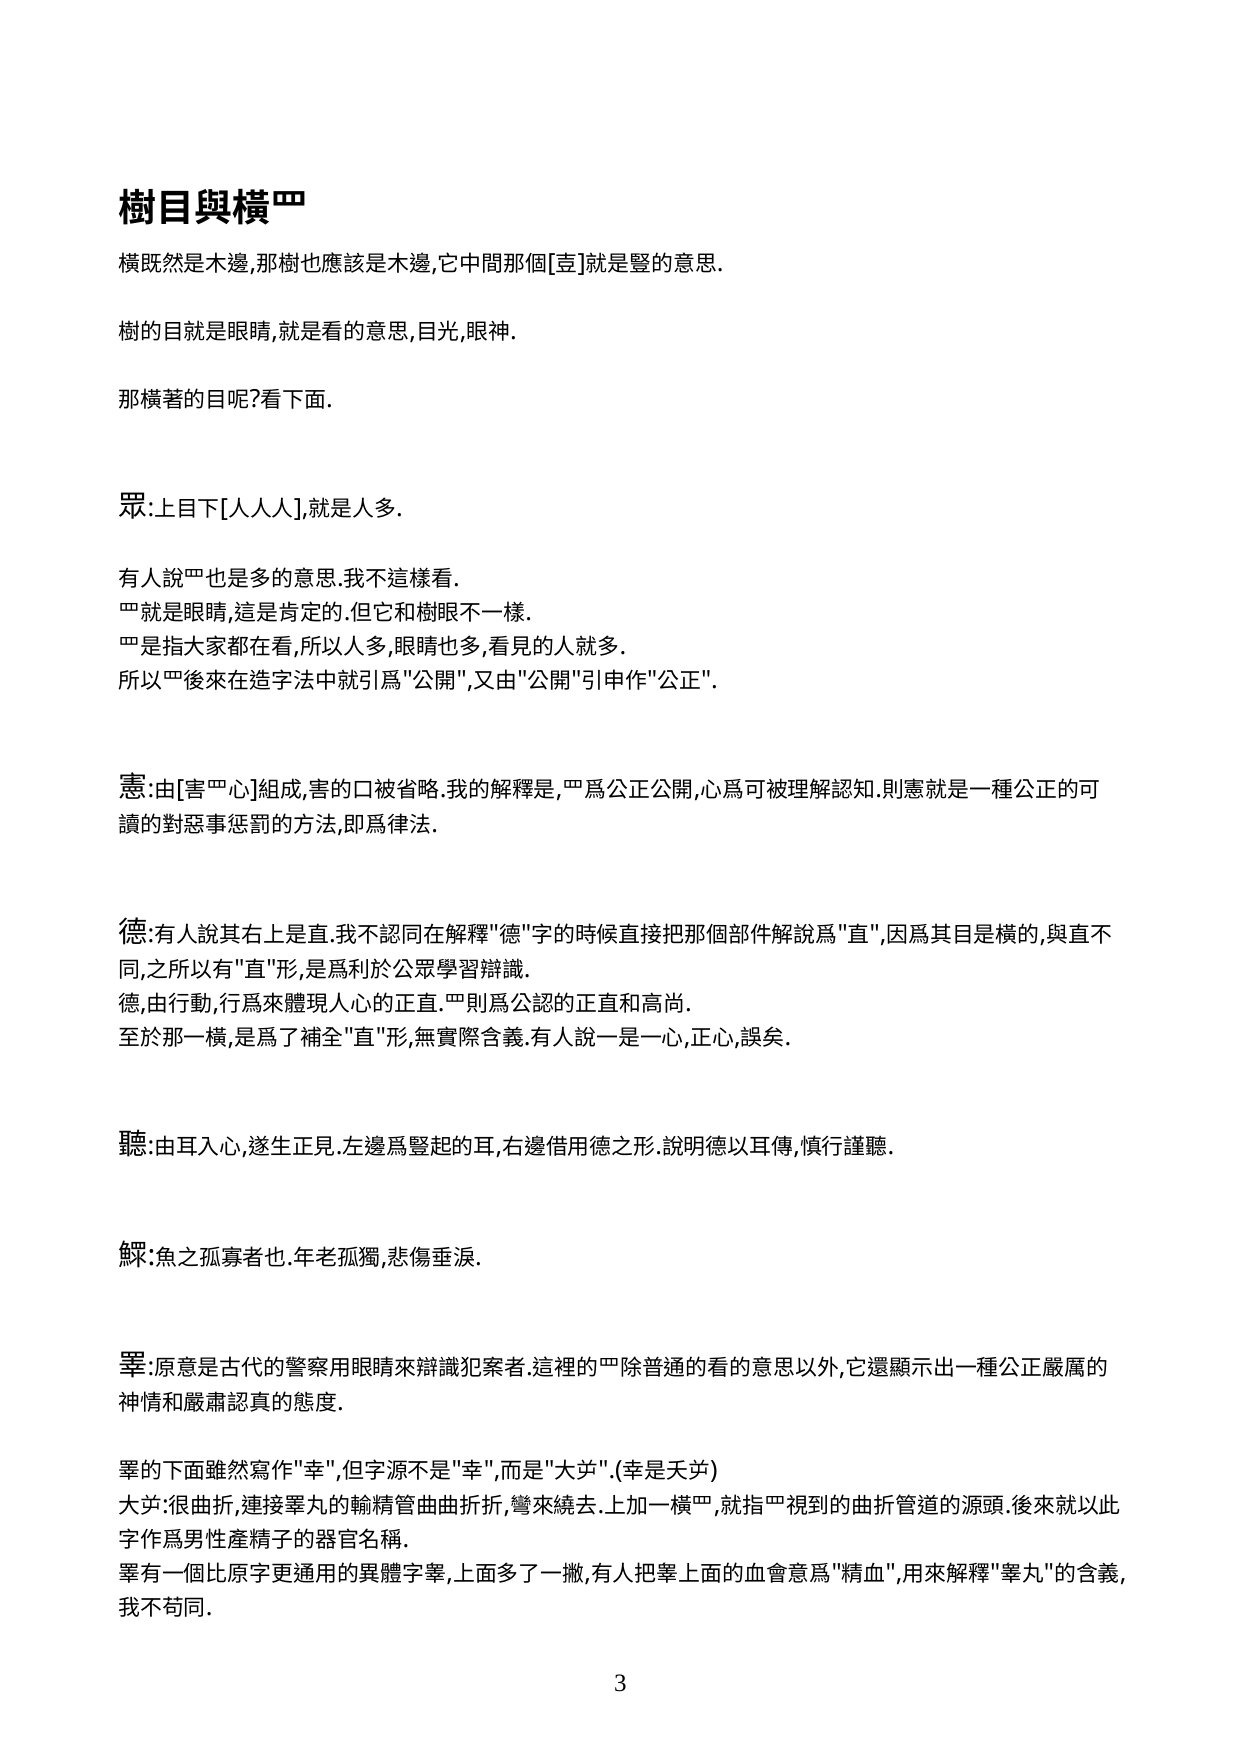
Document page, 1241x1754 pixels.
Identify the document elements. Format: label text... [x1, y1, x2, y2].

text 德:有人說其右上是直.我不認同在解釋"德"字的時候直接把那個部件解說爲"直",因爲其目是橫的,與直不同,之所以有"直"形,是爲利於公眾學習辯識. [118, 908, 1122, 984]
text 德,由行動,行爲來體現人心的正直.罒則爲公認的正直和高尚. [118, 984, 1122, 1019]
text 眾:上目下[人人人],就是人多. [118, 483, 1122, 525]
text 憲:由[害罒心]組成,害的口被省略.我的解釋是,罒爲公正公開,心爲可被理解認知.則憲就是一種公正的可讀的對惡事惩罰的方法,即爲律法. [118, 764, 1122, 840]
text 睪有一個比原字更通用的異體字睾,上面多了一撇,有人把睾上面的血會意爲"精血",用來解釋"睾丸"的含義,我不苟同. [118, 1554, 1122, 1622]
text 睪的下面雖然寫作"幸",但字源不是"幸",而是"大屰".(幸是夭屰) [118, 1452, 1122, 1486]
text 所以罒後來在造字法中就引爲"公開",又由"公開"引申作"公正". [118, 662, 1122, 696]
subtitle 樹目與橫罒 [118, 177, 1122, 232]
text 有人說罒也是多的意思.我不這樣看. [118, 559, 1122, 593]
text 橫既然是木邊,那樹也應該是木邊,它中間那個[壴]就是豎的意思. [118, 244, 1122, 279]
text 那橫著的目呢?看下面. [118, 381, 1122, 415]
text 罒就是眼睛,這是肯定的.但它和樹眼不一樣. [118, 593, 1122, 627]
text 聽:由耳入心,遂生正見.左邊爲豎起的耳,右邊借用德之形.說明德以耳傳,慎行謹聽. [118, 1121, 1122, 1163]
text 樹的目就是眼睛,就是看的意思,目光,眼神. [118, 313, 1122, 347]
text 鰥:魚之孤寡者也.年老孤獨,悲傷垂淚. [118, 1231, 1122, 1274]
text 至於那一橫,是爲了補全"直"形,無實際含義.有人說一是一心,正心,誤矣. [118, 1019, 1122, 1053]
text 大屰:很曲折,連接睪丸的輸精管曲曲折折,彎來繞去.上加一橫罒,就指罒視到的曲折管道的源頭.後來就以此字作爲男性產精子的器官名稱. [118, 1486, 1122, 1554]
text 睪:原意是古代的警察用眼睛來辯識犯案者.這裡的罒除普通的看的意思以外,它還顯示出一種公正嚴厲的神情和嚴肅認真的態度. [118, 1342, 1122, 1418]
text 罒是指大家都在看,所以人多,眼睛也多,看見的人就多. [118, 627, 1122, 662]
